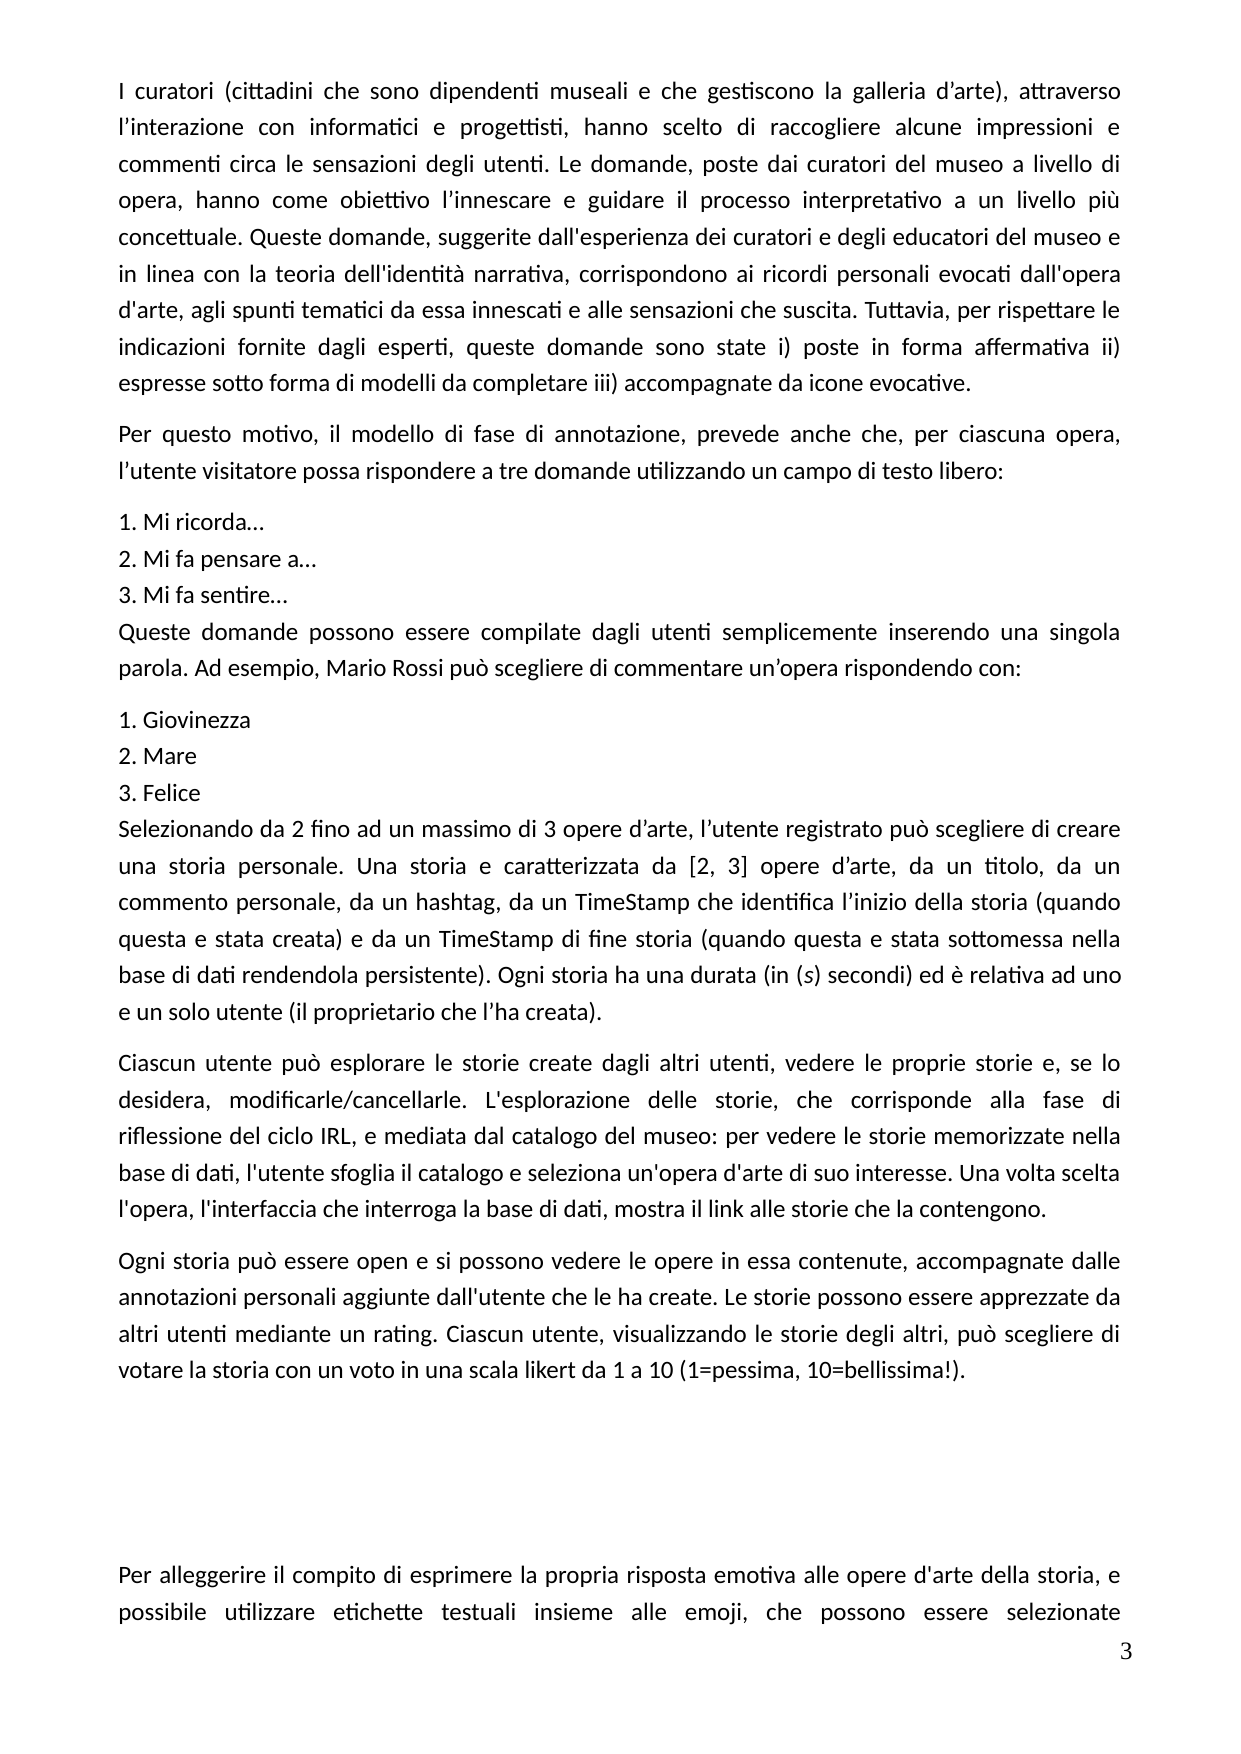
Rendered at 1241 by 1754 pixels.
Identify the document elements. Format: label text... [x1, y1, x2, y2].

text Ciascun utente può esplorare le storie create dagli altri utenti, vedere le proprie storie e, se lo desidera, modificarle/cancellarle. L'esplorazione delle storie, che corrisponde alla fase di riflessione del ciclo IRL, e mediata dal catalogo del museo: per vedere le storie memorizzate nella base di dati, l'utente sfoglia il catalogo e seleziona un'opera d'arte di suo interesse. Una volta scelta l'opera, l'interfaccia che interroga la base di dati, mostra il link alle storie che la contengono. [118, 1047, 1122, 1224]
text Per alleggerire il compito di esprimere la propria risposta emotiva alle opere d'arte della storia, e possibile utilizzare etichette testuali insieme alle emoji, che possono essere selezionate [118, 1559, 1122, 1626]
text 3. Felice [118, 777, 1122, 807]
text 1. Mi ricorda… [118, 506, 1122, 537]
text 2. Mare [118, 740, 1122, 771]
text Selezionando da 2 fino ad un massimo di 3 opere d’arte, l’utente registrato può scegliere di creare una storia personale. Una storia e caratterizzata da [2, 3] opere d’arte, da un titolo, da un commento personale, da un hashtag, da un TimeStamp che identifica l’inizio della storia (quando questa e stata creata) e da un TimeStamp di fine storia (quando questa e stata sottomessa nella base di dati rendendola persistente). Ogni storia ha una durata (in (s) secondi) ed è relativa ad uno e un solo utente (il proprietario che l’ha creata). [118, 813, 1122, 1027]
text 3. Mi fa sentire… [118, 579, 1122, 610]
text Queste domande possono essere compilate dagli utenti semplicemente inserendo una singola parola. Ad esempio, Mario Rossi può scegliere di commentare un’opera rispondendo con: [118, 616, 1122, 683]
text I curatori (cittadini che sono dipendenti museali e che gestiscono la galleria d’arte), attraverso l’interazione con informatici e progettisti, hanno scelto di raccogliere alcune impressioni e commenti circa le sensazioni degli utenti. Le domande, poste dai curatori del museo a livello di opera, hanno come obiettivo l’innescare e guidare il processo interpretativo a un livello più concettuale. Queste domande, suggerite dall'esperienza dei curatori e degli educatori del museo e in linea con la teoria dell'identità narrativa, corrispondono ai ricordi personali evocati dall'opera d'arte, agli spunti tematici da essa innescati e alle sensazioni che suscita. Tuttavia, per rispettare le indicazioni fornite dagli esperti, queste domande sono state i) poste in forma affermativa ii) espresse sotto forma di modelli da completare iii) accompagnate da icone evocative. [118, 75, 1122, 398]
text Per questo motivo, il modello di fase di annotazione, prevede anche che, per ciascuna opera, l’utente visitatore possa rispondere a tre domande utilizzando un campo di testo libero: [118, 419, 1122, 486]
text 2. Mi fa pensare a… [118, 543, 1122, 573]
text 1. Giovinezza [118, 704, 1122, 734]
text Ogni storia può essere open e si possono vedere le opere in essa contenute, accompagnate dalle annotazioni personali aggiunte dall'utente che le ha create. Le storie possono essere apprezzate da altri utenti mediante un rating. Ciascun utente, visualizzando le storie degli altri, può scegliere di votare la storia con un voto in una scala likert da 1 a 10 (1=pessima, 10=bellissima!). [118, 1245, 1122, 1385]
